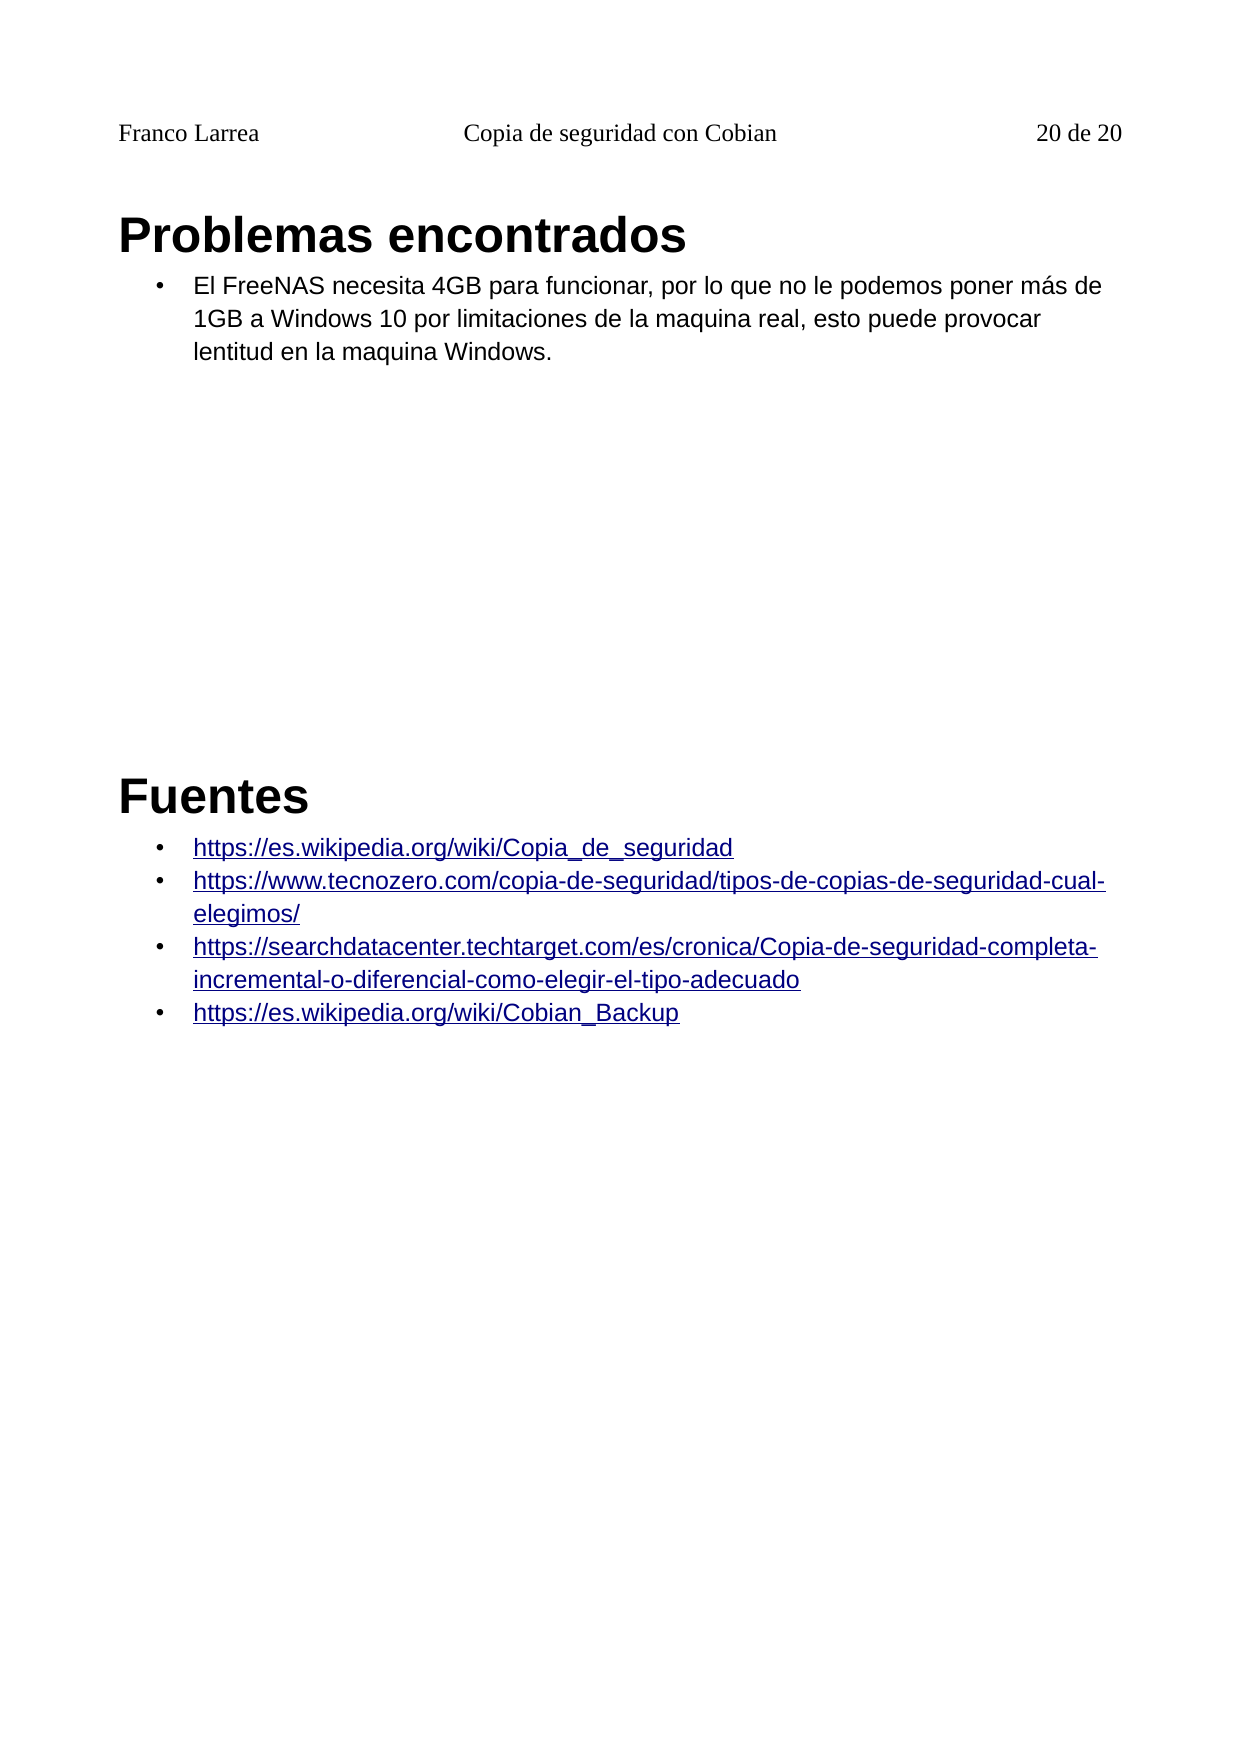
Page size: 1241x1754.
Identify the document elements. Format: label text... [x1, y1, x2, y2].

list https://www.tecnozero.com/copia-de-seguridad/tipos-de-copias-de-seguridad-cual-elegimos/ [156, 866, 1122, 928]
list https://es.wikipedia.org/wiki/Copia_de_seguridad [156, 833, 1122, 861]
list https://es.wikipedia.org/wiki/Cobian_Backup [156, 998, 1122, 1027]
list https://searchdatacenter.techtarget.com/es/cronica/Copia-de-seguridad-completa-incremental-o-diferencial-como-elegir-el-tipo-adecuado [156, 932, 1122, 994]
list El FreeNAS necesita 4GB para funcionar, por lo que no le podemos poner más de 1GB a Windows 10 por limitaciones de la maquina real, esto puede provocar lentitud en la maquina Windows. [156, 271, 1122, 366]
text Fuentes [118, 767, 1122, 824]
text Problemas encontrados [118, 205, 1122, 263]
